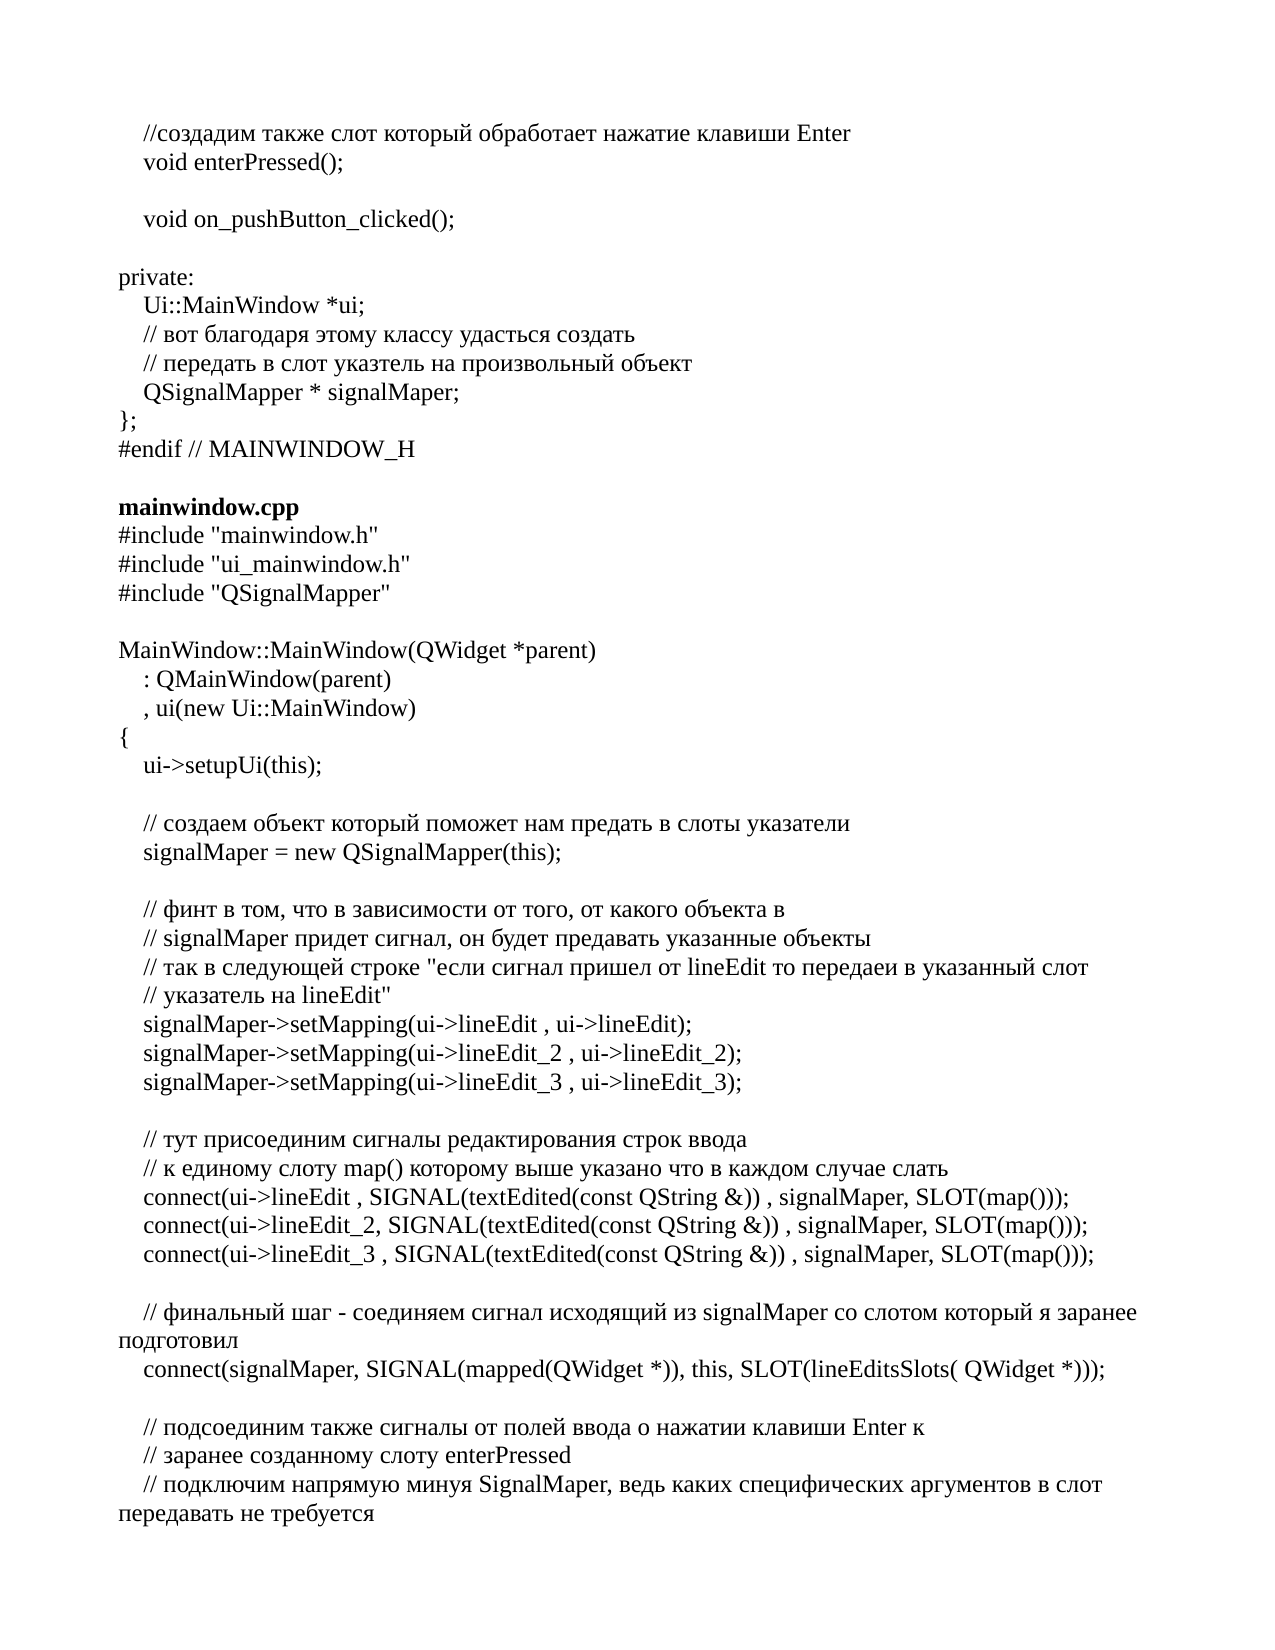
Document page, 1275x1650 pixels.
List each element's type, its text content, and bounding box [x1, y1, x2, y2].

text void on_pushButton_clicked(); [118, 204, 1157, 233]
text Ui::MainWindow *ui; [118, 291, 1157, 319]
text connect(ui->lineEdit_2, SIGNAL(textEdited(const QString &)) , signalMaper, SLOT(map())); [118, 1211, 1157, 1239]
text // передать в слот указтель на произвольный объект [118, 348, 1157, 377]
text // указатель на lineEdit" [118, 981, 1157, 1009]
text signalMaper->setMapping(ui->lineEdit_2 , ui->lineEdit_2); [118, 1038, 1157, 1067]
text ui->setupUi(this); [118, 751, 1157, 779]
text MainWindow::MainWindow(QWidget *parent) [118, 636, 1157, 664]
text //создадим также слот который обработает нажатие клавиши Enter [118, 118, 1157, 147]
text signalMaper = new QSignalMapper(this); [118, 837, 1157, 866]
text , ui(new Ui::MainWindow) [118, 693, 1157, 722]
text #include "mainwindow.h" [118, 521, 1157, 549]
text // к единому слоту map() которому выше указано что в каждом случае слать [118, 1153, 1157, 1182]
text // создаем объект который поможет нам предать в слоты указатели [118, 808, 1157, 837]
text QSignalMapper * signalMaper; [118, 377, 1157, 406]
text connect(signalMaper, SIGNAL(mapped(QWidget *)), this, SLOT(lineEditsSlots( QWidget *))); [118, 1354, 1157, 1383]
text // signalMaper придет сигнал, он будет предавать указанные объекты [118, 923, 1157, 952]
text // финт в том, что в зависимости от того, от какого объекта в [118, 894, 1157, 923]
text mainwindow.cpp [118, 492, 1157, 521]
text #include "QSignalMapper" [118, 578, 1157, 607]
text // вот благодаря этому классу удасться создать [118, 319, 1157, 348]
text void enterPressed(); [118, 147, 1157, 176]
text connect(ui->lineEdit , SIGNAL(textEdited(const QString &)) , signalMaper, SLOT(map())); [118, 1182, 1157, 1211]
text #endif // MAINWINDOW_H [118, 434, 1157, 463]
text // подсоединим также сигналы от полей ввода о нажатии клавиши Enter к [118, 1412, 1157, 1441]
text private: [118, 262, 1157, 291]
text signalMaper->setMapping(ui->lineEdit_3 , ui->lineEdit_3); [118, 1067, 1157, 1096]
text signalMaper->setMapping(ui->lineEdit , ui->lineEdit); [118, 1009, 1157, 1038]
text : QMainWindow(parent) [118, 664, 1157, 693]
text // подключим напрямую минуя SignalMaper, ведь каких специфических аргументов в слот передавать не требуется [118, 1469, 1157, 1527]
text connect(ui->lineEdit_3 , SIGNAL(textEdited(const QString &)) , signalMaper, SLOT(map())); [118, 1239, 1157, 1268]
text // так в следующей строке "если сигнал пришел от lineEdit то передаеи в указанный слот [118, 952, 1157, 981]
text // заранее созданному слоту enterPressed [118, 1441, 1157, 1469]
text // тут присоединим сигналы редактирования строк ввода [118, 1124, 1157, 1153]
text }; [118, 406, 1157, 434]
text { [118, 722, 1157, 751]
text #include "ui_mainwindow.h" [118, 549, 1157, 578]
text // финальный шаг - соединяем сигнал исходящий из signalMaper со слотом который я заранее подготовил [118, 1297, 1157, 1354]
